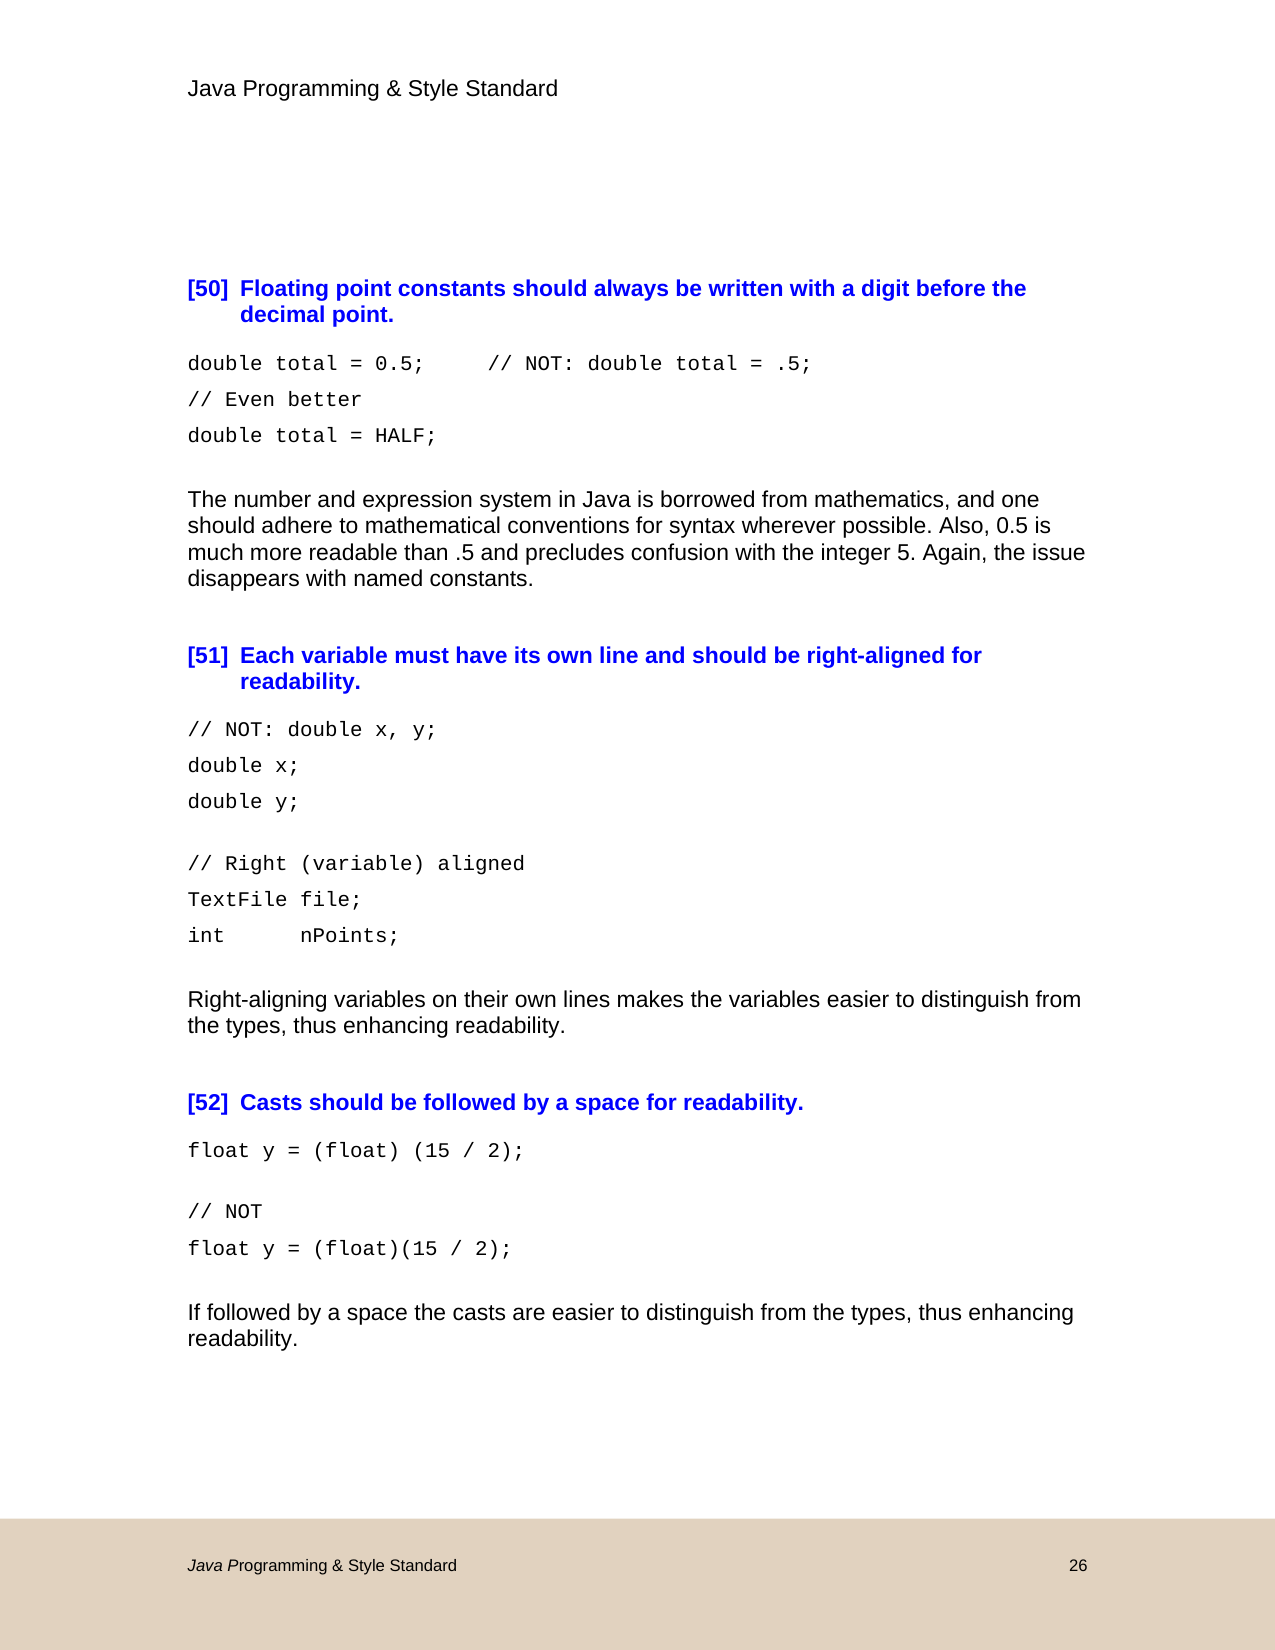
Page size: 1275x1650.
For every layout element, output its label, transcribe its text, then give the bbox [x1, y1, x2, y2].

text double total = 0.5; // NOT: double total = .5; [187, 353, 1087, 376]
text // Right (variable) aligned [187, 853, 1087, 876]
text float y = (float) (15 / 2); [187, 1140, 1087, 1164]
text // NOT: double x, y; [187, 719, 1087, 743]
list Casts should be followed by a space for readability. [187, 1089, 1087, 1115]
text // Even better [187, 389, 1087, 412]
list Each variable must have its own line and should be right-aligned for readability. [187, 642, 1087, 694]
text If followed by a space the casts are easier to distinguish from the types, thus enhancing readability. [187, 1299, 1087, 1351]
text double total = HALF; [187, 425, 1087, 449]
text The number and expression system in Java is borrowed from mathematics, and one should adhere to mathematical conventions for syntax wherever possible. Also, 0.5 is much more readable than .5 and precludes confusion with the integer 5. Again, the issue disappears with named constants. [187, 486, 1087, 592]
text double x; [187, 755, 1087, 779]
text int nPoints; [187, 925, 1087, 949]
text // NOT [187, 1201, 1087, 1225]
text Right-aligning variables on their own lines makes the variables easier to distinguish from the types, thus enhancing readability. [187, 986, 1087, 1039]
text TextFile file; [187, 889, 1087, 912]
text double y; [187, 792, 1087, 815]
text float y = (float)(15 / 2); [187, 1237, 1087, 1261]
list Floating point constants should always be written with a digit before the decimal point. [187, 275, 1087, 328]
